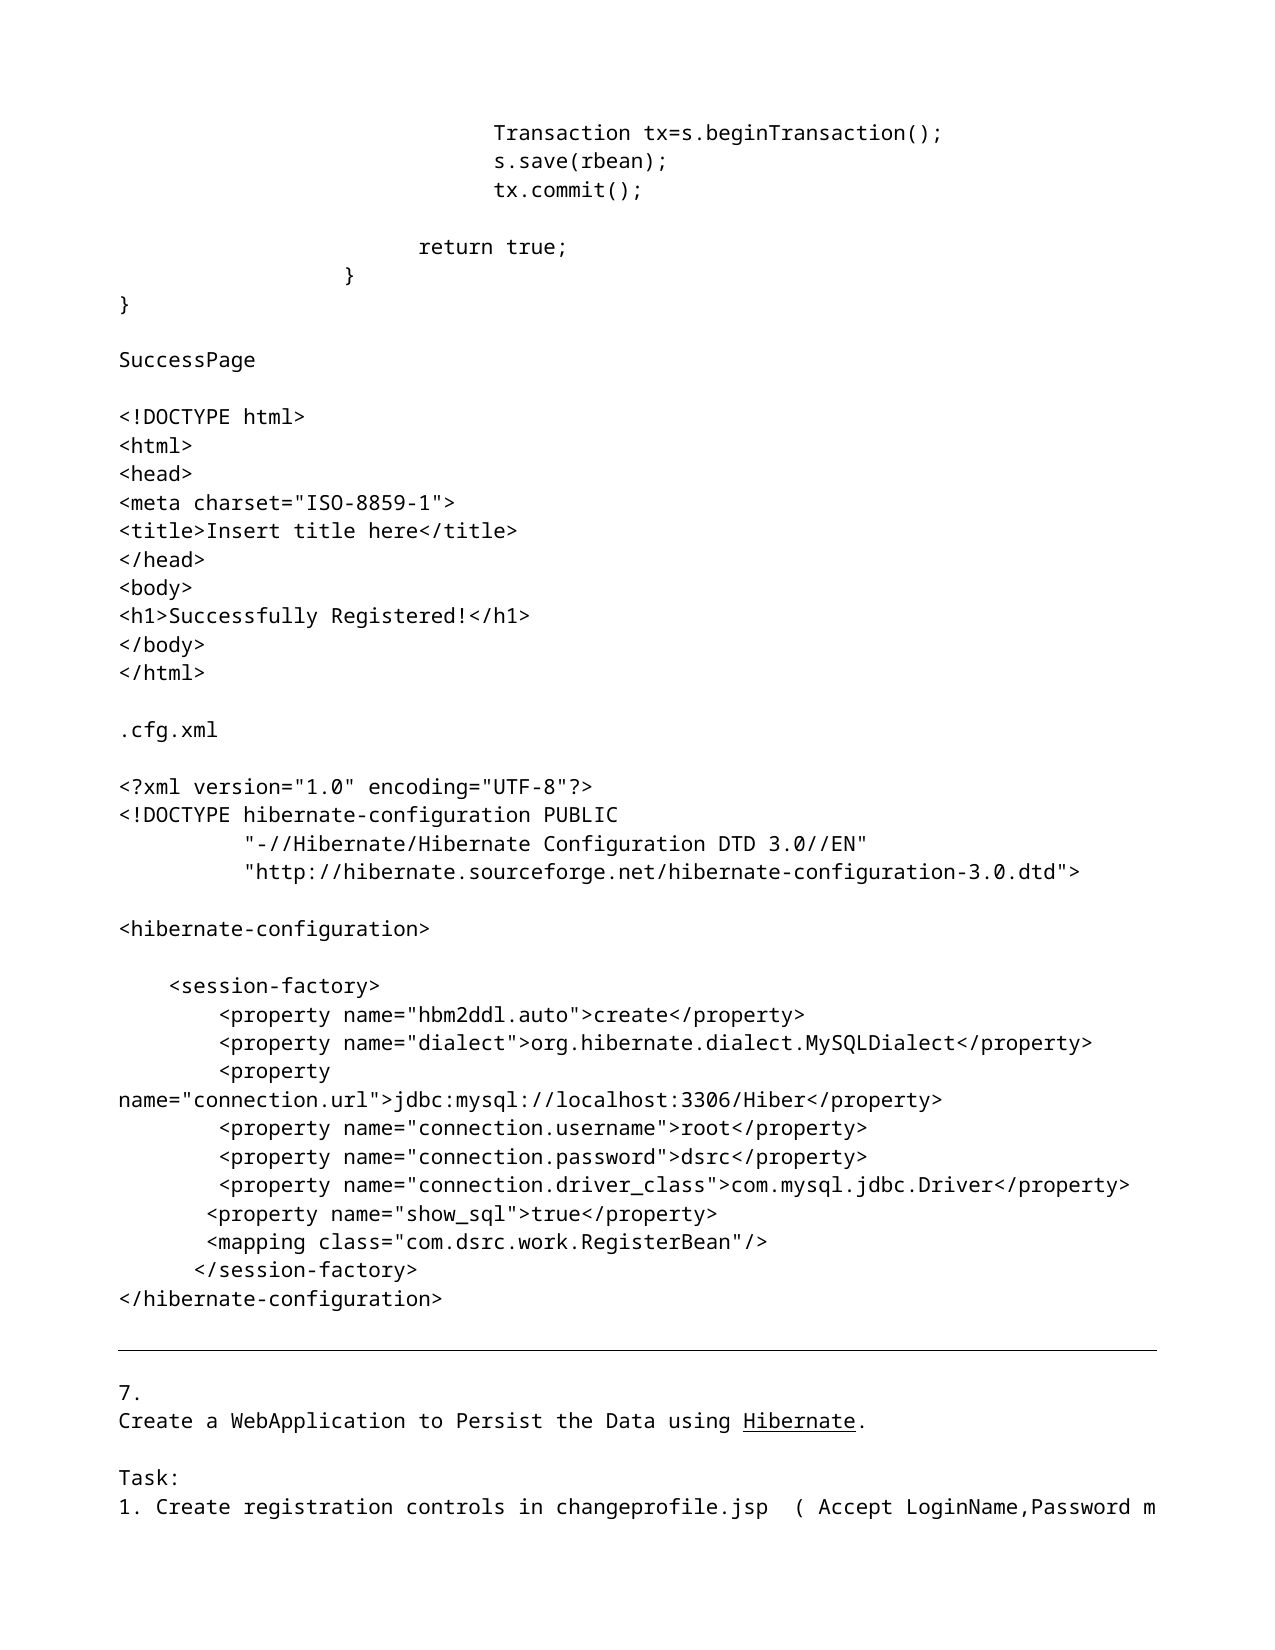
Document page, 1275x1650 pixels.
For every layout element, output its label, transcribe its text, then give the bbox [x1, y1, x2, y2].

text <mapping class="com.dsrc.work.RegisterBean"/> [118, 1227, 1157, 1256]
text Task: [118, 1463, 1157, 1492]
text </body> [118, 630, 1157, 658]
text <head> [118, 459, 1157, 488]
text 1. Create registration controls in changeprofile.jsp ( Accept LoginName,Password m [118, 1492, 1157, 1520]
text <session-factory> [118, 971, 1157, 1000]
text <hibernate-configuration> [118, 914, 1157, 943]
text <property name="connection.driver_class">com.mysql.jdbc.Driver</property> [118, 1170, 1157, 1199]
text </session-factory> [118, 1256, 1157, 1284]
text <!DOCTYPE hibernate-configuration PUBLIC [118, 801, 1157, 829]
text } [118, 260, 1157, 289]
text <html> [118, 431, 1157, 459]
text "http://hibernate.sourceforge.net/hibernate-configuration-3.0.dtd"> [118, 857, 1157, 886]
text Create a WebApplication to Persist the Data using Hibernate. [118, 1407, 1157, 1435]
text <property name="hbm2ddl.auto">create</property> [118, 1000, 1157, 1028]
text "-//Hibernate/Hibernate Configuration DTD 3.0//EN" [118, 829, 1157, 857]
text tx.commit(); [118, 175, 1157, 203]
text <meta charset="ISO-8859-1"> [118, 488, 1157, 516]
text <property name="connection.password">dsrc</property> [118, 1142, 1157, 1170]
text } [118, 289, 1157, 317]
text <body> [118, 573, 1157, 602]
text </hibernate-configuration> [118, 1284, 1157, 1312]
text <!DOCTYPE html> [118, 402, 1157, 431]
text <property name="show_sql">true</property> [118, 1199, 1157, 1227]
text <h1>Successfully Registered!</h1> [118, 602, 1157, 630]
text <property name="connection.url">jdbc:mysql://localhost:3306/Hiber</property> [118, 1057, 1157, 1113]
text .cfg.xml [118, 715, 1157, 744]
text s.save(rbean); [118, 147, 1157, 175]
text SuccessPage [118, 346, 1157, 374]
text </html> [118, 658, 1157, 687]
text </head> [118, 545, 1157, 573]
text <?xml version="1.0" encoding="UTF-8"?> [118, 772, 1157, 801]
text <property name="connection.username">root</property> [118, 1113, 1157, 1142]
text 7. [118, 1378, 1157, 1407]
text <title>Insert title here</title> [118, 516, 1157, 545]
text <property name="dialect">org.hibernate.dialect.MySQLDialect</property> [118, 1028, 1157, 1057]
text Transaction tx=s.beginTransaction(); [118, 118, 1157, 147]
text return true; [118, 232, 1157, 260]
